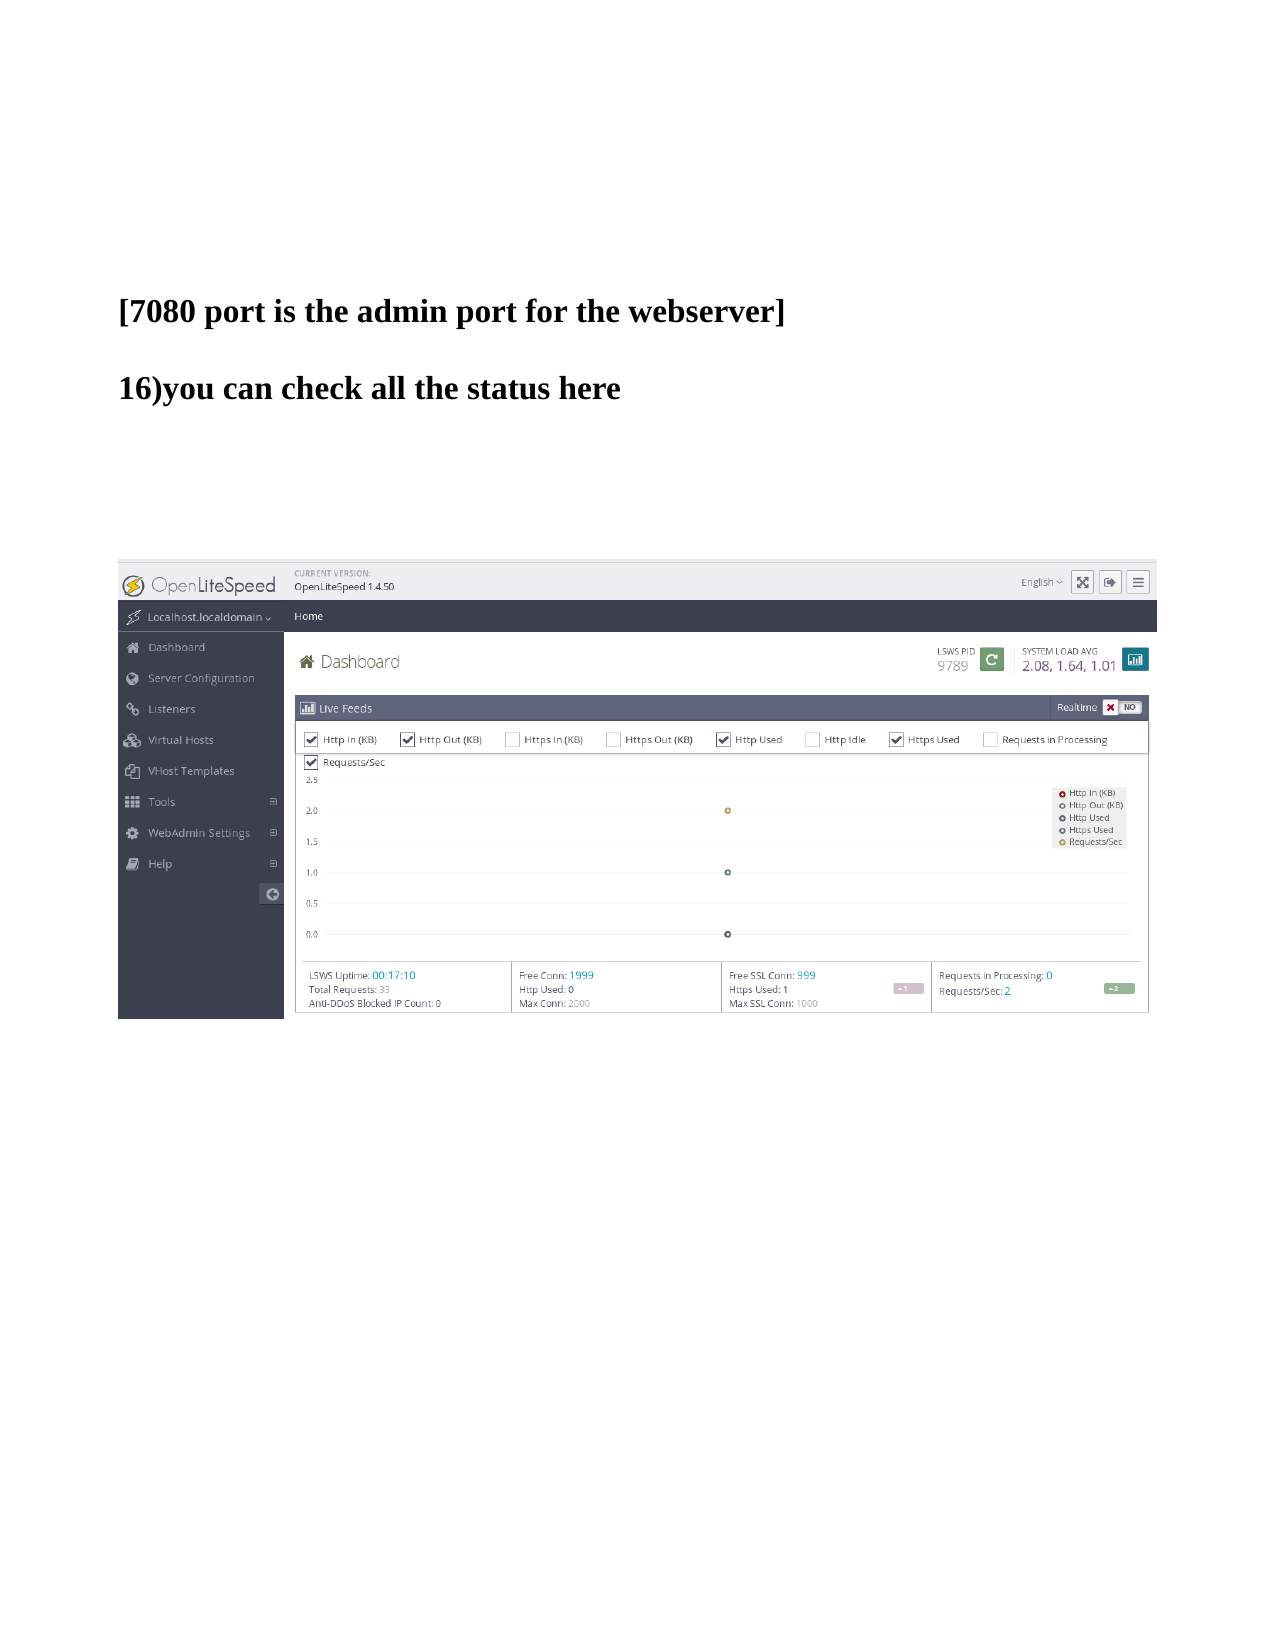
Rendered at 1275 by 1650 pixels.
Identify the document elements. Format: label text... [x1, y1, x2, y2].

text [7080 port is the admin port for the webserver] [118, 291, 1157, 330]
text 16)you can check all the status here [118, 368, 1157, 406]
picture [118, 559, 1157, 1019]
